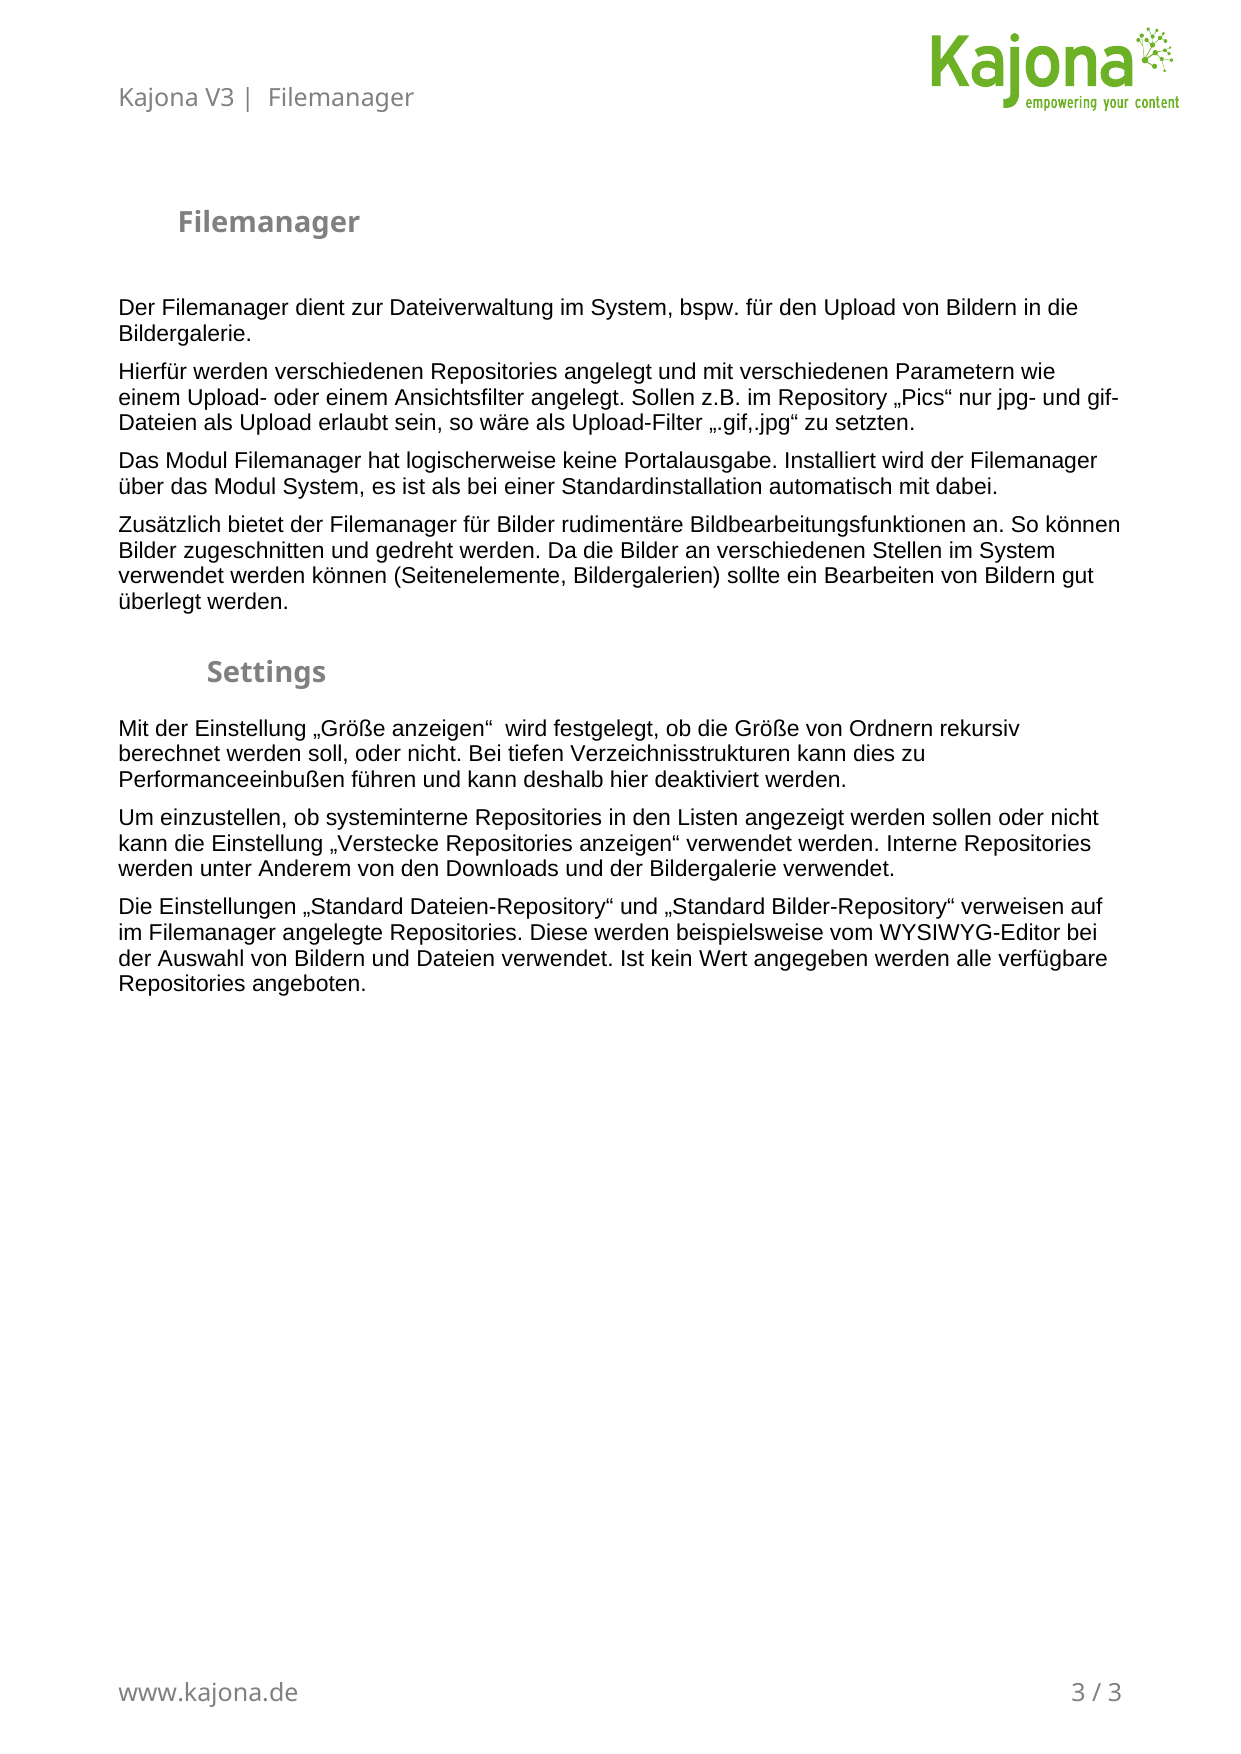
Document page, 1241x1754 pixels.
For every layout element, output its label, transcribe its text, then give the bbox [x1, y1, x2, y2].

text Der Filemanager dient zur Dateiverwaltung im System, bspw. für den Upload von Bildern in die Bildergalerie. [118, 295, 1122, 346]
text Hierfür werden verschiedenen Repositories angelegt und mit verschiedenen Parametern wie einem Upload- oder einem Ansichtsfilter angelegt. Sollen z.B. im Repository „Pics“ nur jpg- und gif-Dateien als Upload erlaubt sein, so wäre als Upload-Filter „.gif,.jpg“ zu setzten. [118, 358, 1122, 435]
text Zusätzlich bietet der Filemanager für Bilder rudimentäre Bildbearbeitungsfunktionen an. So können Bilder zugeschnitten und gedreht werden. Da die Bilder an verschiedenen Stellen im System verwendet werden können (Seitenelemente, Bildergalerien) sollte ein Bearbeiten von Bildern gut überlegt werden. [118, 512, 1122, 614]
text Die Einstellungen „Standard Dateien-Repository“ und „Standard Bilder-Repository“ verweisen auf im Filemanager angelegte Repositories. Diese werden beispielsweise vom WYSIWYG-Editor bei der Auswahl von Bildern und Dateien verwendet. Ist kein Wert angegeben werden alle verfügbare Repositories angeboten. [118, 894, 1122, 997]
text Mit der Einstellung „Größe anzeigen“ wird festgelegt, ob die Größe von Ordnern rekursiv berechnet werden soll, oder nicht. Bei tiefen Verzeichnisstrukturen kann dies zu Performanceeinbußen führen und kann deshalb hier deaktiviert werden. [118, 715, 1122, 792]
subtitle Filemanager [118, 201, 1122, 241]
subtitle Settings [118, 651, 1122, 691]
text Um einzustellen, ob systeminterne Repositories in den Listen angezeigt werden sollen oder nicht kann die Einstellung „Verstecke Repositories anzeigen“ verwendet werden. Interne Repositories werden unter Anderem von den Downloads und der Bildergalerie verwendet. [118, 805, 1122, 882]
text Das Modul Filemanager hat logischerweise keine Portalausgabe. Installiert wird der Filemanager über das Modul System, es ist als bei einer Standardinstallation automatisch mit dabei. [118, 448, 1122, 499]
